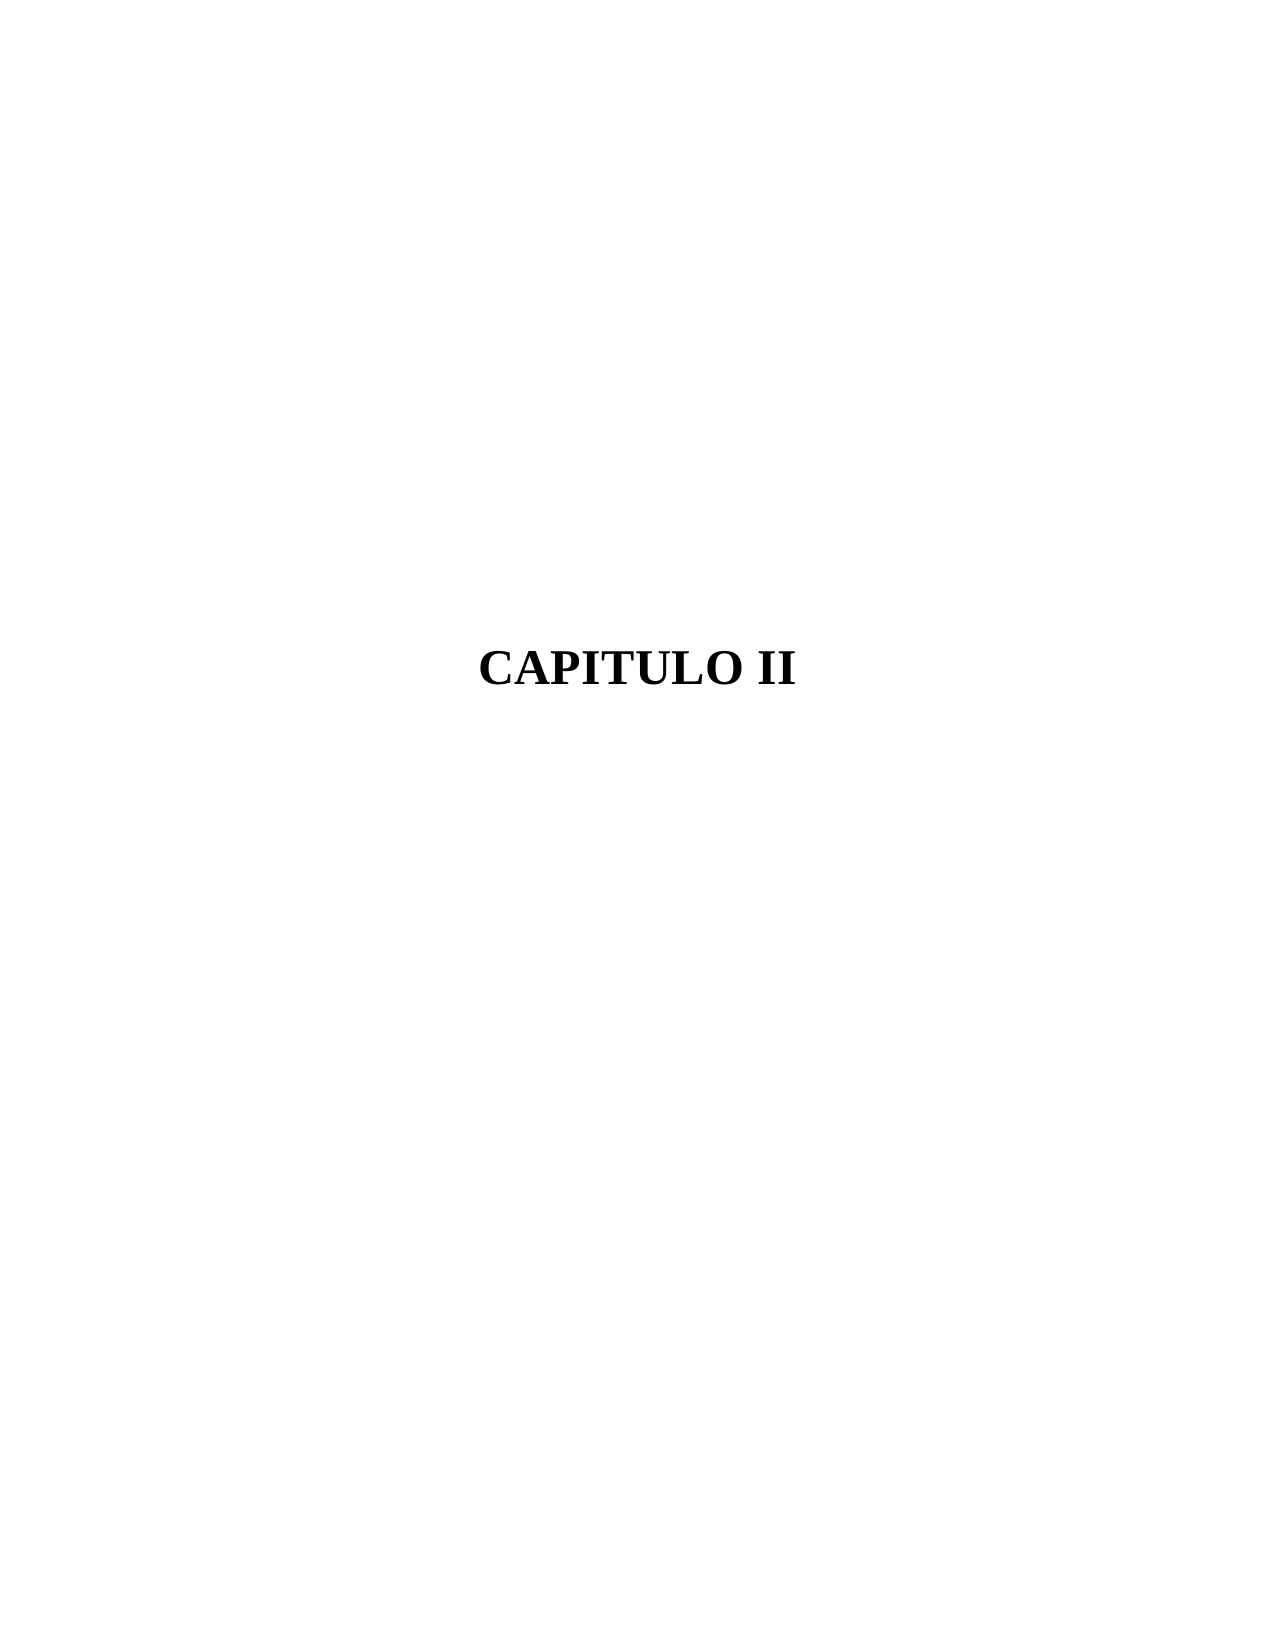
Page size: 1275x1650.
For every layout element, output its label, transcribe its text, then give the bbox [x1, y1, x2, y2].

text CAPITULO II [118, 638, 1157, 695]
